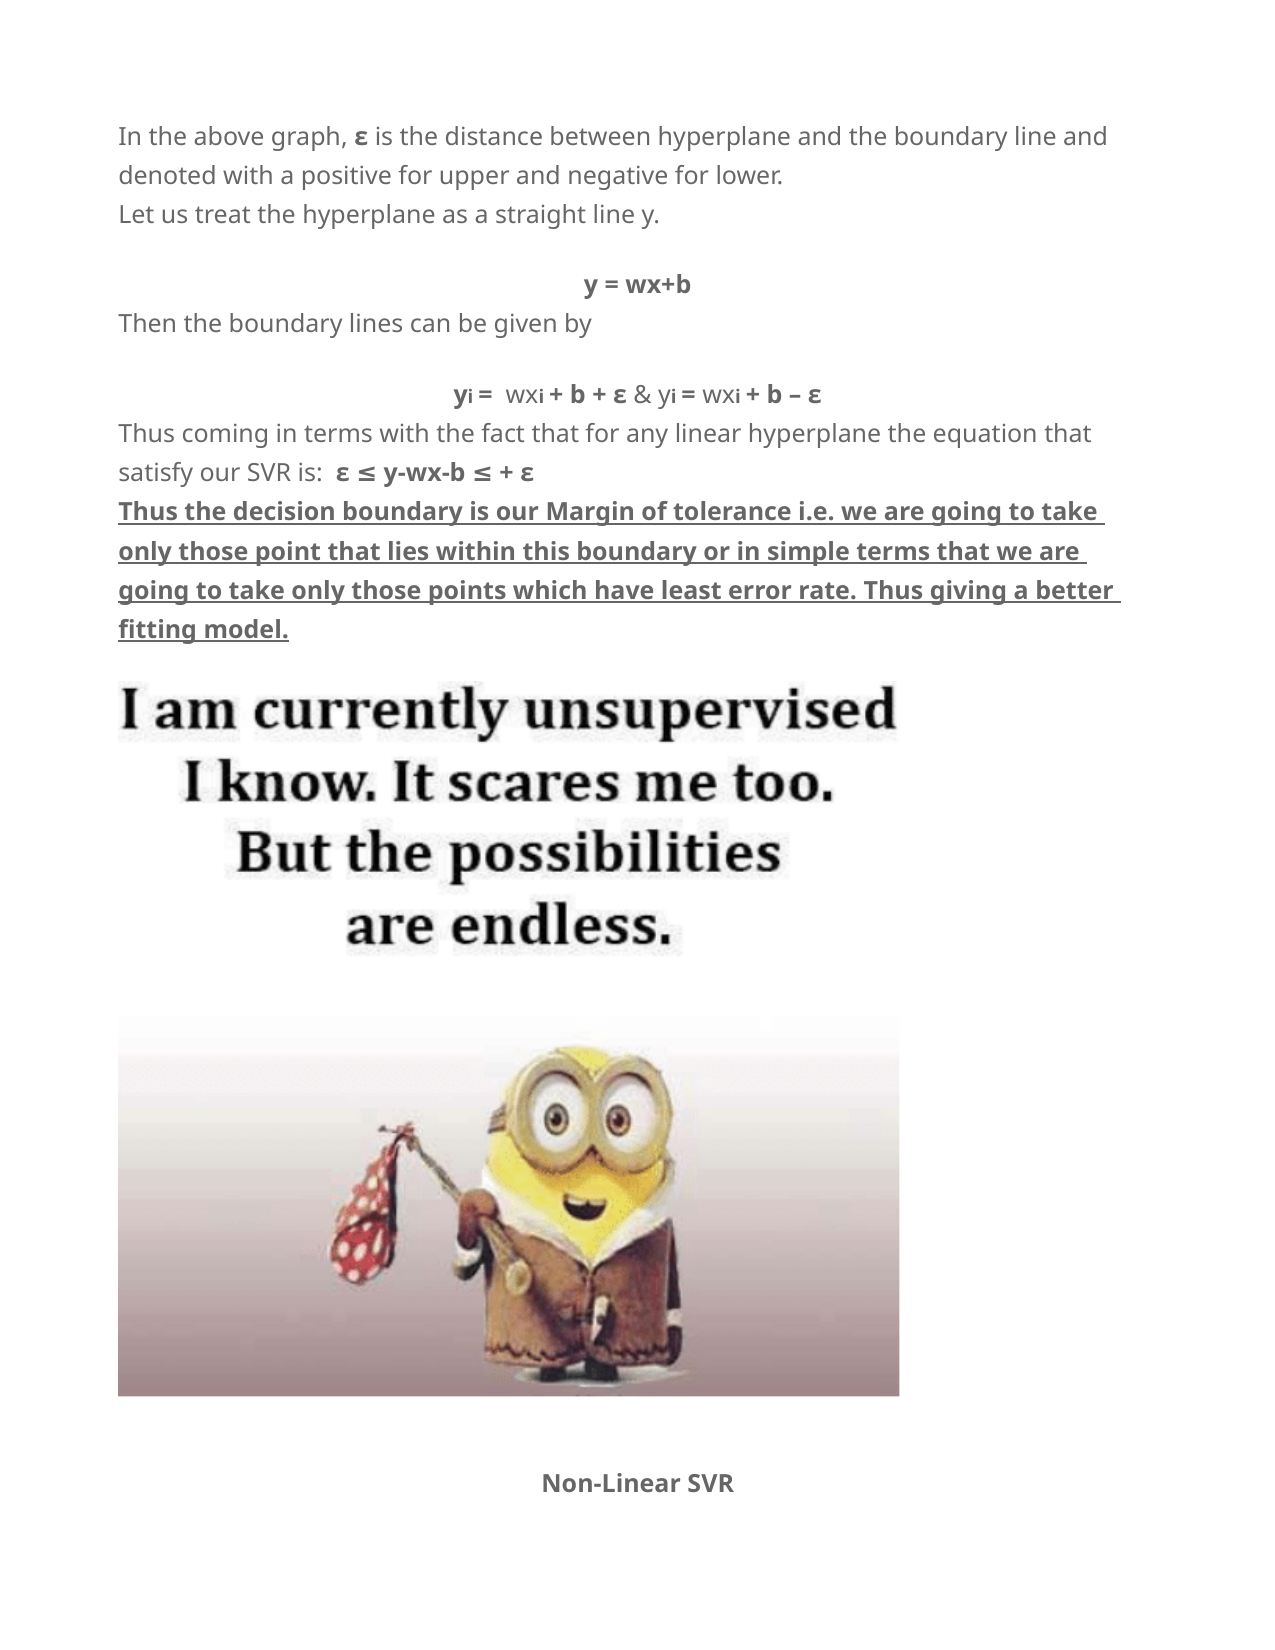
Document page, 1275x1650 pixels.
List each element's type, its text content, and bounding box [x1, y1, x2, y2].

text Thus the decision boundary is our Margin of tolerance i.e. we are going to take only those point that lies within this boundary or in simple terms that we are going to take only those points which have least error rate. Thus giving a better fitting model. [118, 494, 1157, 646]
text y = wx+b [118, 267, 1157, 301]
text yi = wxi + b + ε & yi = wxi + b – ε [118, 376, 1157, 411]
text Then the boundary lines can be given by [118, 306, 1157, 340]
picture [118, 681, 900, 1431]
text Non-Linear SVR [118, 1466, 1157, 1500]
text Let us treat the hyperplane as a straight line y. [118, 196, 1157, 231]
text In the above graph, ε is the distance between hyperplane and the boundary line and denoted with a positive for upper and negative for lower. [118, 118, 1157, 191]
text Thus coming in terms with the fact that for any linear hyperplane the equation that satisfy our SVR is: ε ≤ y-wx-b ≤ + ε [118, 416, 1157, 489]
